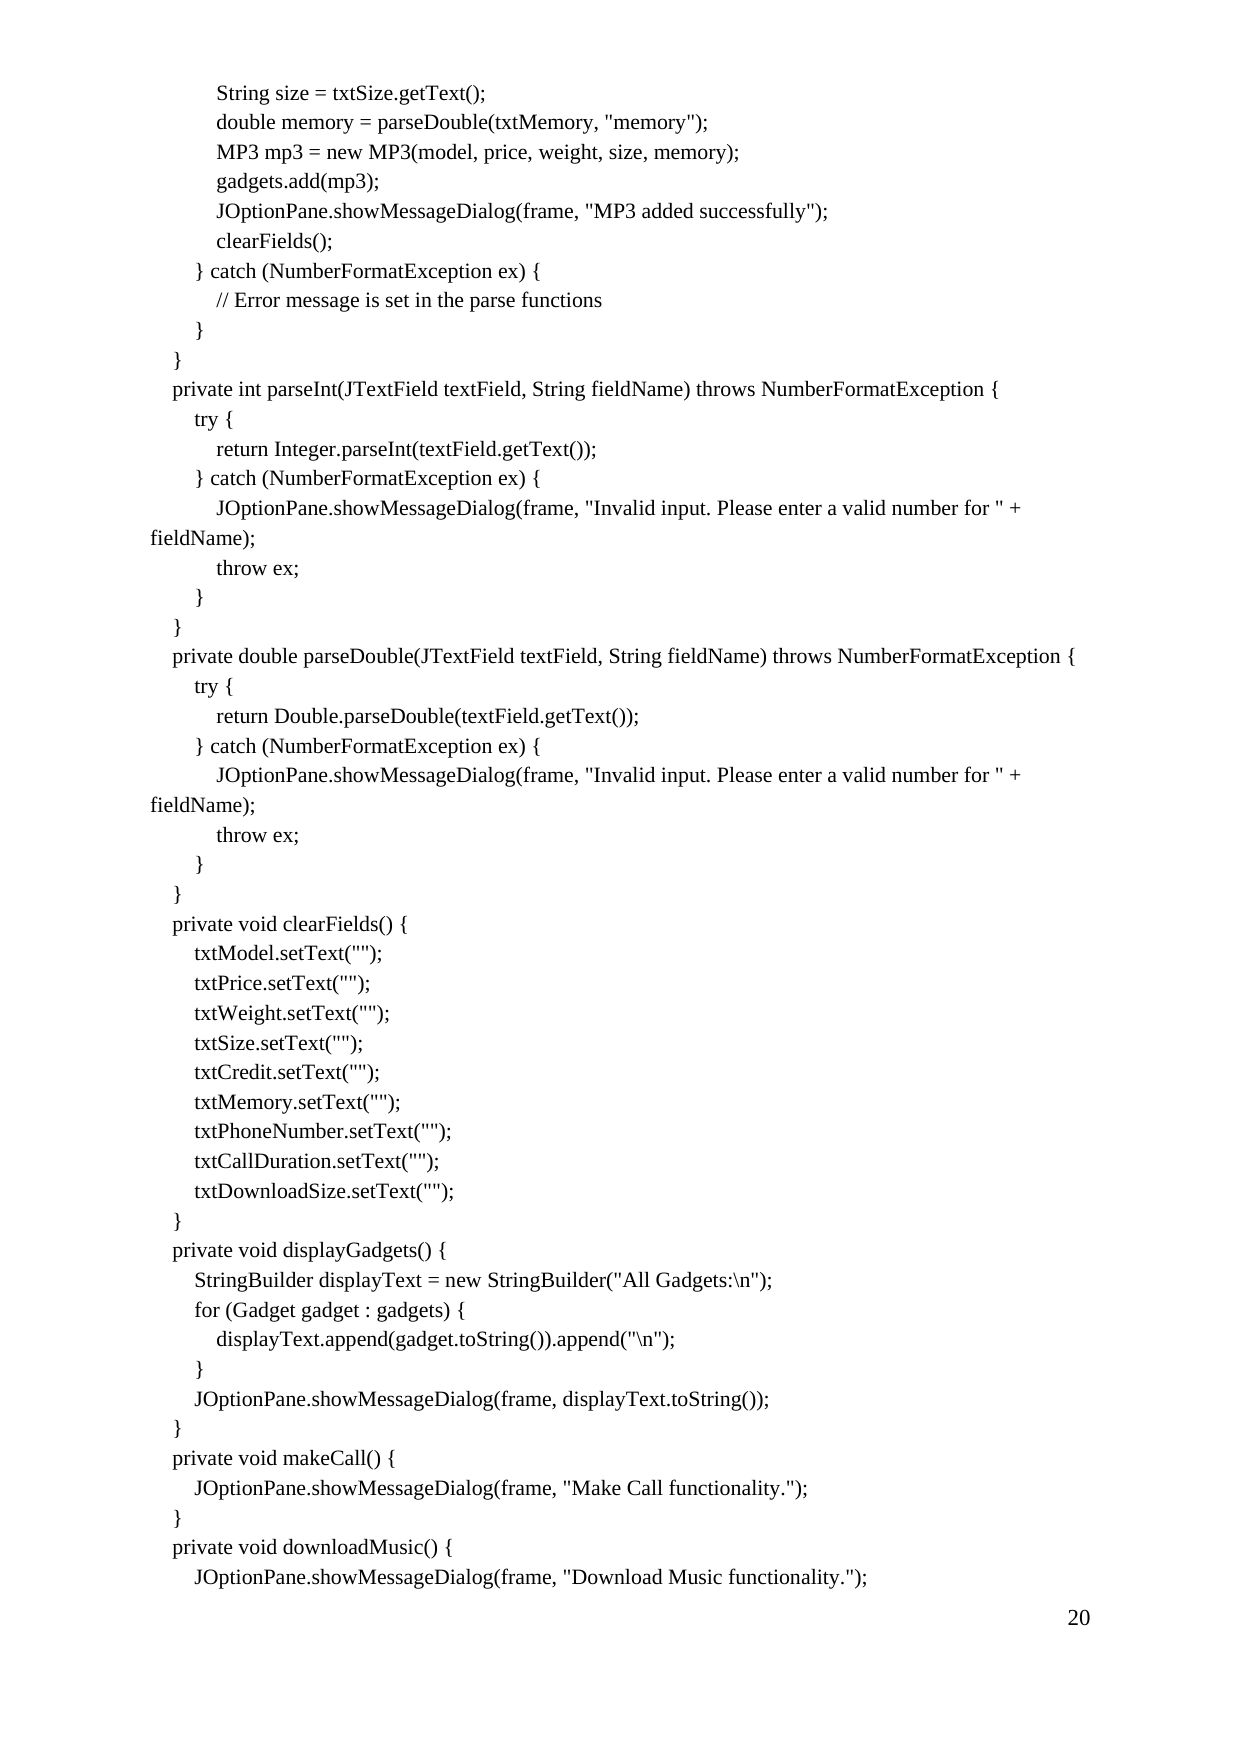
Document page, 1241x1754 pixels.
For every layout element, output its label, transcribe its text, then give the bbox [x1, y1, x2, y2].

text } [150, 580, 1090, 609]
text } [150, 877, 1090, 906]
text JOptionPane.showMessageDialog(frame, "MP3 added successfully"); [150, 194, 1090, 223]
text } [150, 847, 1090, 877]
text private void downloadMusic() { [150, 1530, 1090, 1559]
text JOptionPane.showMessageDialog(frame, "Invalid input. Please enter a valid number for " + fieldName); [150, 758, 1090, 817]
text JOptionPane.showMessageDialog(frame, "Download Music functionality."); [150, 1559, 1090, 1589]
text displayText.append(gadget.toString()).append("\n"); [150, 1322, 1090, 1352]
text private int parseInt(JTextField textField, String fieldName) throws NumberFormatException { [150, 372, 1090, 402]
text private void displayGadgets() { [150, 1233, 1090, 1262]
text txtWeight.setText(""); [150, 995, 1090, 1025]
text } catch (NumberFormatException ex) { [150, 253, 1090, 283]
text txtModel.setText(""); [150, 936, 1090, 966]
text private double parseDouble(JTextField textField, String fieldName) throws NumberFormatException { [150, 639, 1090, 669]
text } [150, 1500, 1090, 1530]
text gadgets.add(mp3); [150, 164, 1090, 194]
text String size = txtSize.getText(); [150, 75, 1090, 105]
text return Integer.parseInt(textField.getText()); [150, 431, 1090, 461]
text private void makeCall() { [150, 1441, 1090, 1470]
text txtPrice.setText(""); [150, 966, 1090, 995]
text return Double.parseDouble(textField.getText()); [150, 698, 1090, 728]
text } [150, 1203, 1090, 1233]
text } [150, 609, 1090, 639]
text txtPhoneNumber.setText(""); [150, 1114, 1090, 1144]
text clearFields(); [150, 223, 1090, 253]
text // Error message is set in the parse functions [150, 283, 1090, 312]
text } [150, 342, 1090, 372]
text throw ex; [150, 817, 1090, 847]
text MP3 mp3 = new MP3(model, price, weight, size, memory); [150, 134, 1090, 164]
text } [150, 1411, 1090, 1441]
text txtCredit.setText(""); [150, 1055, 1090, 1084]
text JOptionPane.showMessageDialog(frame, displayText.toString()); [150, 1381, 1090, 1411]
text txtCallDuration.setText(""); [150, 1144, 1090, 1173]
text for (Gadget gadget : gadgets) { [150, 1292, 1090, 1322]
text txtMemory.setText(""); [150, 1084, 1090, 1114]
text try { [150, 402, 1090, 431]
text txtSize.setText(""); [150, 1025, 1090, 1055]
text JOptionPane.showMessageDialog(frame, "Make Call functionality."); [150, 1470, 1090, 1500]
text double memory = parseDouble(txtMemory, "memory"); [150, 105, 1090, 134]
text try { [150, 669, 1090, 698]
text } [150, 1352, 1090, 1381]
text } [150, 312, 1090, 342]
text } catch (NumberFormatException ex) { [150, 728, 1090, 758]
text JOptionPane.showMessageDialog(frame, "Invalid input. Please enter a valid number for " + fieldName); [150, 491, 1090, 550]
text StringBuilder displayText = new StringBuilder("All Gadgets:\n"); [150, 1262, 1090, 1292]
text private void clearFields() { [150, 906, 1090, 936]
text throw ex; [150, 550, 1090, 580]
text } catch (NumberFormatException ex) { [150, 461, 1090, 491]
text txtDownloadSize.setText(""); [150, 1173, 1090, 1203]
